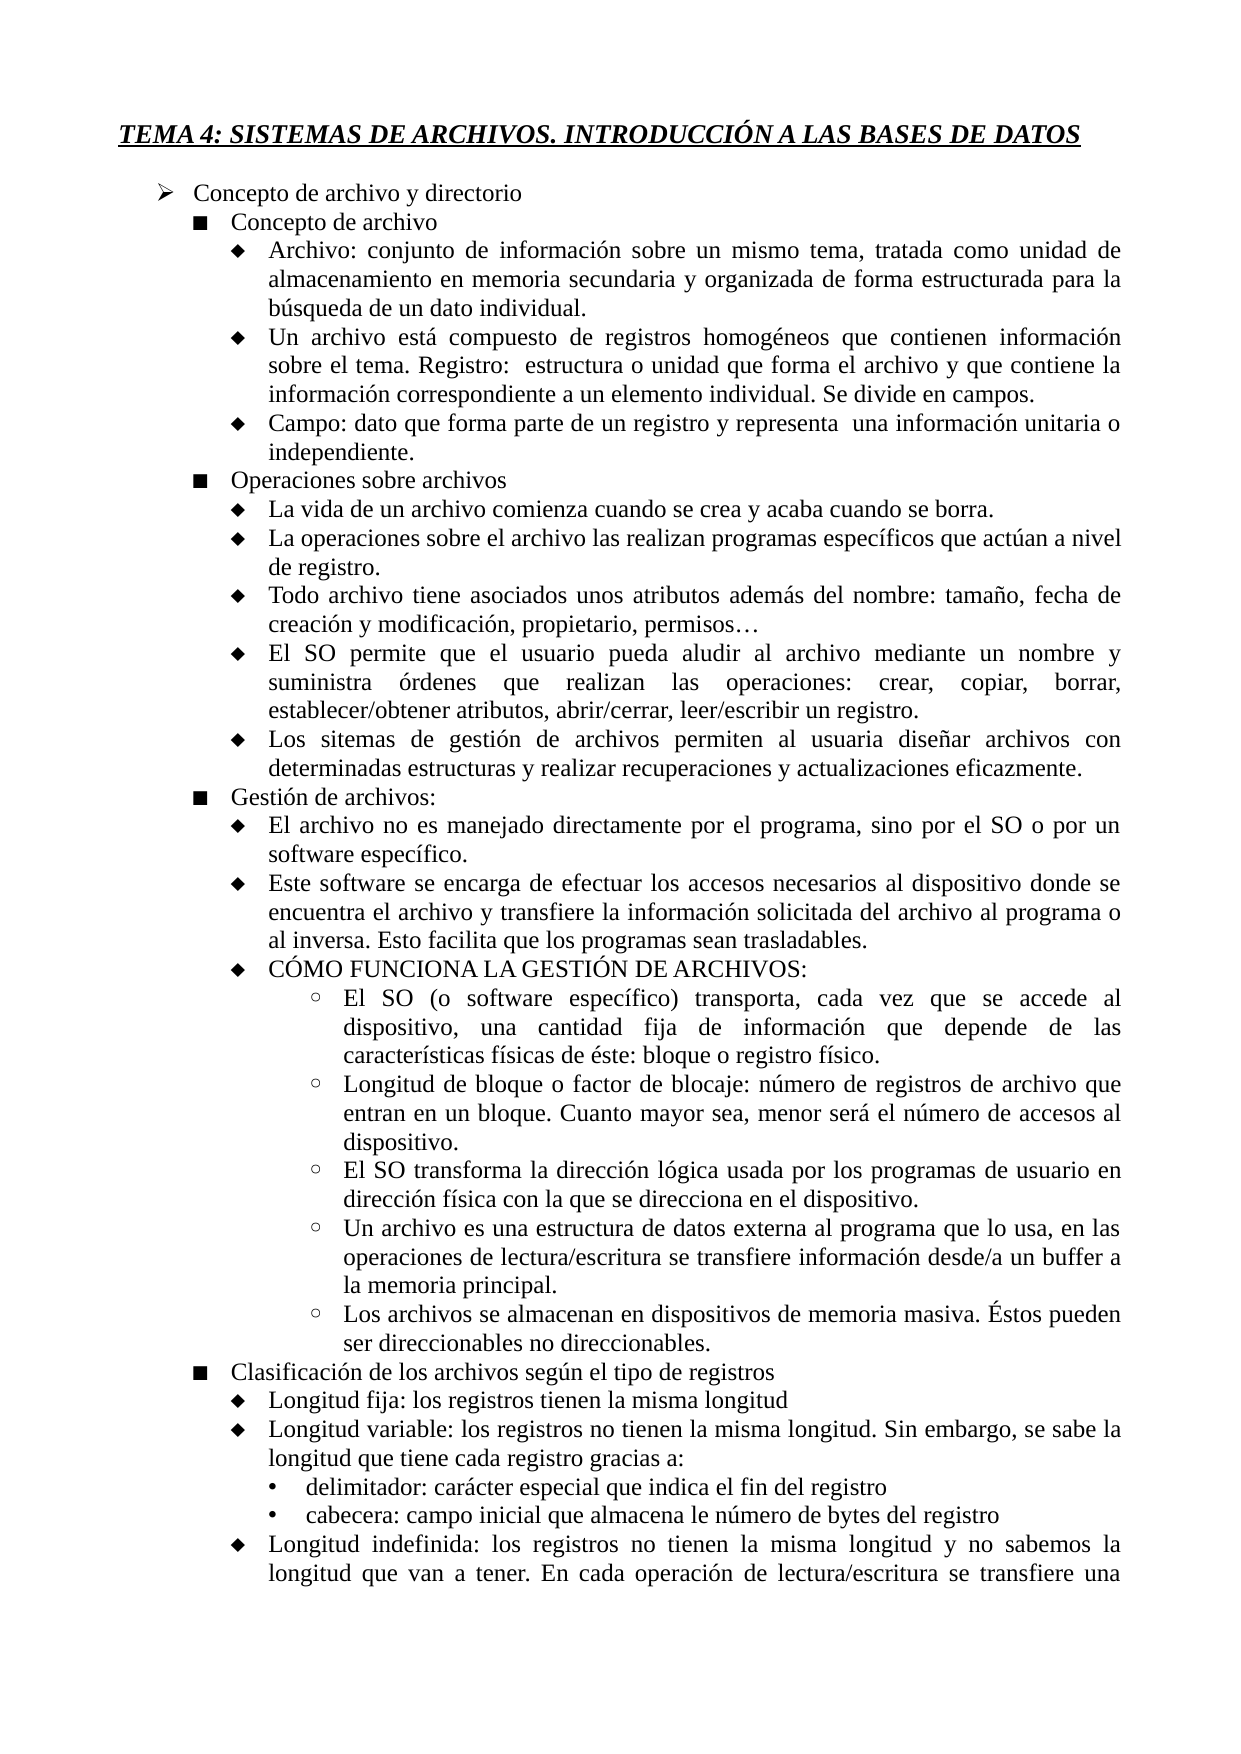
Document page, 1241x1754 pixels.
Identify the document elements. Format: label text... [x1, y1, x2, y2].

list Gestión de archivos: [193, 782, 1122, 811]
list cabecera: campo inicial que almacena le número de bytes del registro [268, 1501, 1122, 1529]
list La operaciones sobre el archivo las realizan programas específicos que actúan a nivel de registro. [231, 523, 1122, 581]
list Todo archivo tiene asociados unos atributos además del nombre: tamaño, fecha de creación y modificación, propietario, permisos… [231, 581, 1122, 638]
list delimitador: carácter especial que indica el fin del registro [268, 1472, 1122, 1501]
list Los archivos se almacenan en dispositivos de memoria masiva. Éstos pueden ser direccionables no direccionables. [306, 1299, 1122, 1357]
list El SO (o software específico) transporta, cada vez que se accede al dispositivo, una cantidad fija de información que depende de las características físicas de éste: bloque o registro físico. [306, 983, 1122, 1069]
list Concepto de archivo [193, 207, 1122, 236]
list La vida de un archivo comienza cuando se crea y acaba cuando se borra. [231, 494, 1122, 523]
list El SO permite que el usuario pueda aludir al archivo mediante un nombre y suministra órdenes que realizan las operaciones: crear, copiar, borrar, establecer/obtener atributos, abrir/cerrar, leer/escribir un registro. [231, 638, 1122, 724]
list El archivo no es manejado directamente por el programa, sino por el SO o por un software específico. [231, 811, 1122, 868]
list Este software se encarga de efectuar los accesos necesarios al dispositivo donde se encuentra el archivo y transfiere la información solicitada del archivo al programa o al inversa. Esto facilita que los programas sean trasladables. [231, 868, 1122, 954]
text TEMA 4: SISTEMAS DE ARCHIVOS. INTRODUCCIÓN A LAS BASES DE DATOS [118, 118, 1122, 149]
list Operaciones sobre archivos [193, 466, 1122, 494]
list El SO transforma la dirección lógica usada por los programas de usuario en dirección física con la que se direcciona en el dispositivo. [306, 1156, 1122, 1213]
list Un archivo es una estructura de datos externa al programa que lo usa, en las operaciones de lectura/escritura se transfiere información desde/a un buffer a la memoria principal. [306, 1213, 1122, 1299]
list Longitud fija: los registros tienen la misma longitud [231, 1386, 1122, 1414]
list Longitud indefinida: los registros no tienen la misma longitud y no sabemos la longitud que van a tener. En cada operación de lectura/escritura se transfiere una [231, 1529, 1122, 1587]
list Concepto de archivo y directorio [156, 178, 1122, 207]
list CÓMO FUNCIONA LA GESTIÓN DE ARCHIVOS: [231, 954, 1122, 983]
list Los sitemas de gestión de archivos permiten al usuaria diseñar archivos con determinadas estructuras y realizar recuperaciones y actualizaciones eficazmente. [231, 724, 1122, 782]
list Campo: dato que forma parte de un registro y representa una información unitaria o independiente. [231, 408, 1122, 466]
list Un archivo está compuesto de registros homogéneos que contienen información sobre el tema. Registro: estructura o unidad que forma el archivo y que contiene la información correspondiente a un elemento individual. Se divide en campos. [231, 322, 1122, 408]
list Archivo: conjunto de información sobre un mismo tema, tratada como unidad de almacenamiento en memoria secundaria y organizada de forma estructurada para la búsqueda de un dato individual. [231, 236, 1122, 322]
list Longitud variable: los registros no tienen la misma longitud. Sin embargo, se sabe la longitud que tiene cada registro gracias a: [231, 1414, 1122, 1472]
list Clasificación de los archivos según el tipo de registros [193, 1357, 1122, 1386]
list Longitud de bloque o factor de blocaje: número de registros de archivo que entran en un bloque. Cuanto mayor sea, menor será el número de accesos al dispositivo. [306, 1069, 1122, 1156]
